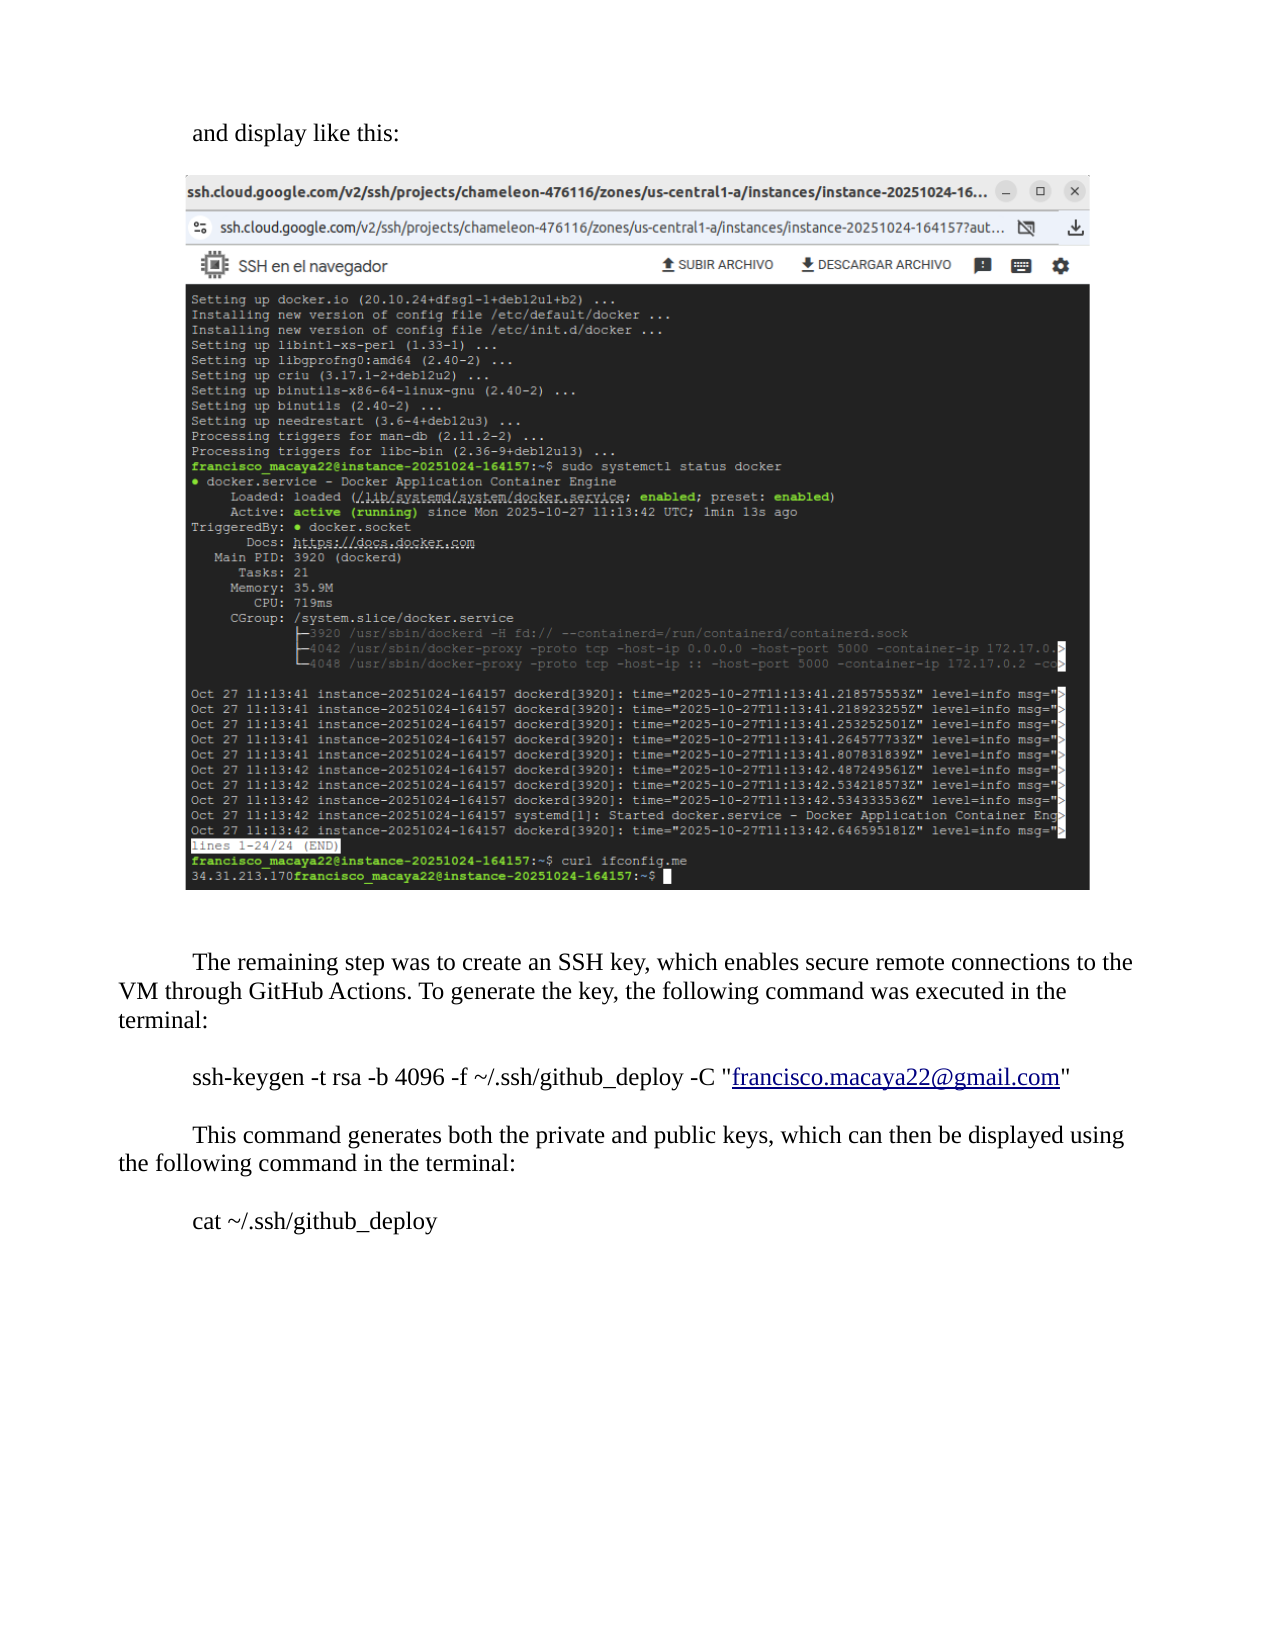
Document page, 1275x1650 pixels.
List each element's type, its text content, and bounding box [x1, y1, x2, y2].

text cat ~/.ssh/github_deploy [118, 1206, 1157, 1235]
text This command generates both the private and public keys, which can then be displayed using the following command in the terminal: [118, 1120, 1157, 1177]
text and display like this: [118, 118, 1157, 147]
text The remaining step was to create an SSH key, which enables secure remote connections to the VM through GitHub Actions. To generate the key, the following command was executed in the terminal: [118, 947, 1157, 1033]
picture [185, 175, 1090, 890]
text ssh-keygen -t rsa -b 4096 -f ~/.ssh/github_deploy -C "francisco.macaya22@gmail.com" [118, 1062, 1157, 1091]
